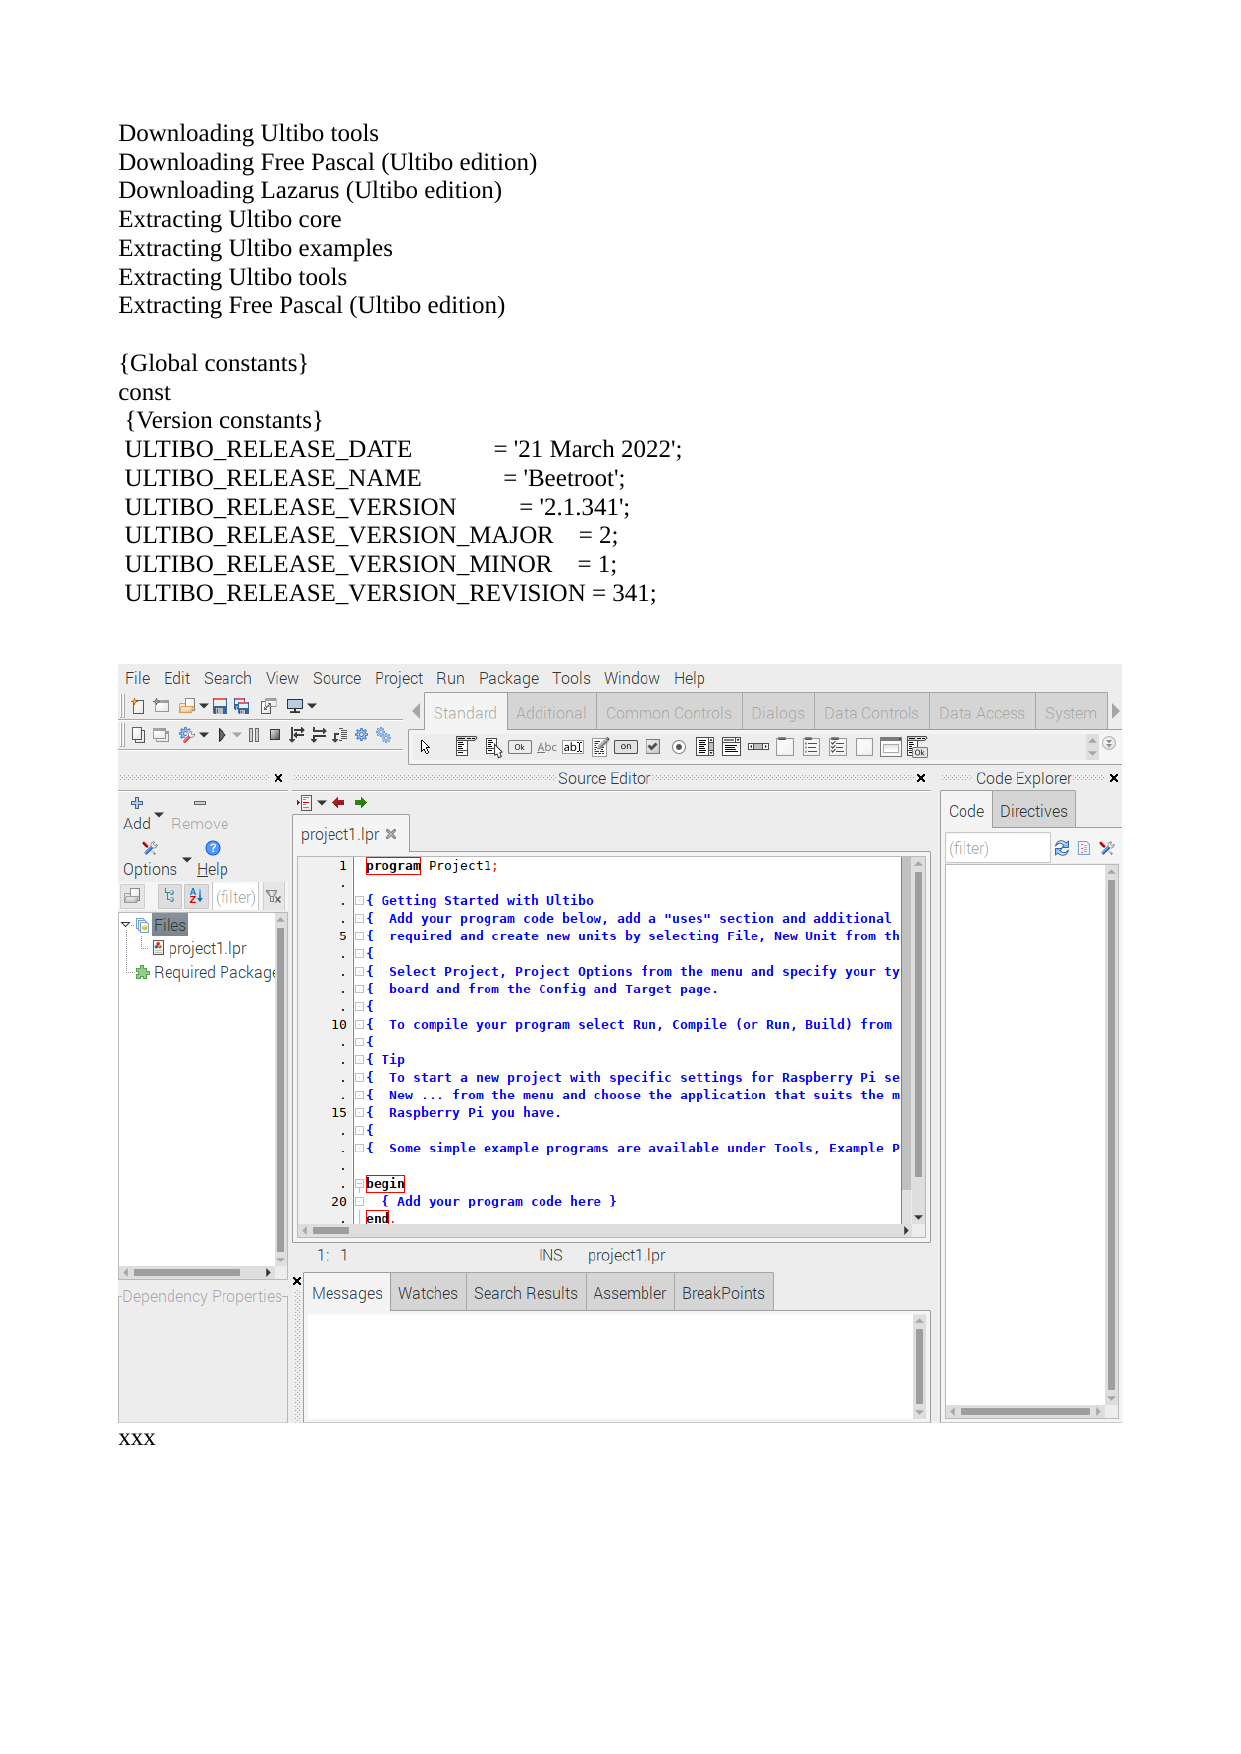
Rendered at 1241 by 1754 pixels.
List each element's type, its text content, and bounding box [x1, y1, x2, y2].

text const [118, 377, 1122, 406]
text Downloading Lazarus (Ultibo edition) [118, 176, 1122, 204]
text ULTIBO_RELEASE_VERSION = '2.1.341'; [118, 492, 1122, 521]
text Extracting Ultibo examples [118, 233, 1122, 262]
text ULTIBO_RELEASE_VERSION_MINOR = 1; [118, 549, 1122, 578]
text ULTIBO_RELEASE_VERSION_REVISION = 341; [118, 578, 1122, 607]
text ULTIBO_RELEASE_VERSION_MAJOR = 2; [118, 521, 1122, 549]
text xxx [118, 1423, 1122, 1451]
text Extracting Ultibo tools [118, 262, 1122, 291]
text Downloading Ultibo tools [118, 118, 1122, 147]
text Extracting Free Pascal (Ultibo edition) [118, 291, 1122, 319]
text {Global constants} [118, 348, 1122, 377]
text ULTIBO_RELEASE_NAME = 'Beetroot'; [118, 463, 1122, 492]
text Extracting Ultibo core [118, 204, 1122, 233]
text {Version constants} [118, 406, 1122, 434]
text Downloading Free Pascal (Ultibo edition) [118, 147, 1122, 176]
picture [118, 664, 1123, 1423]
text ULTIBO_RELEASE_DATE = '21 March 2022'; [118, 434, 1122, 463]
